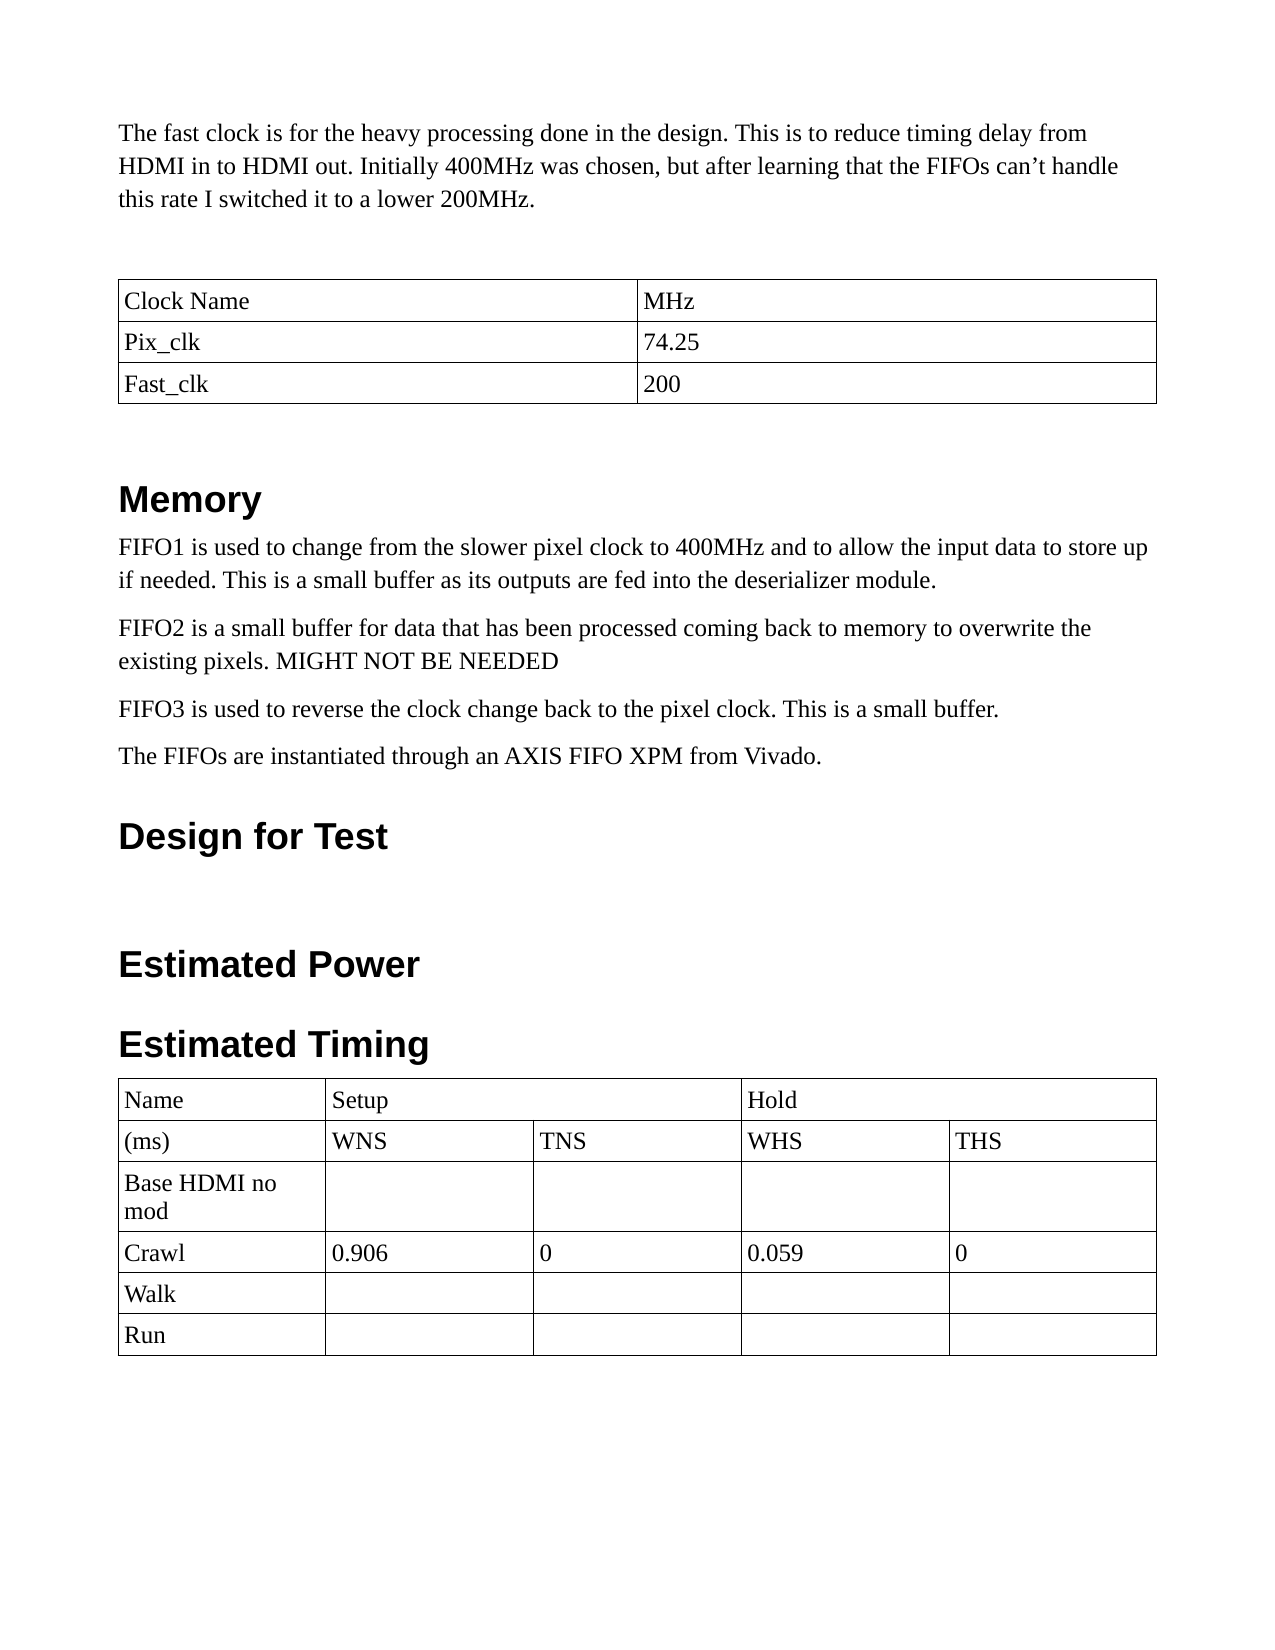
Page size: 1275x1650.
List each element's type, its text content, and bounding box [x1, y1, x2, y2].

table_cell [742, 1162, 949, 1231]
table_cell 0 [950, 1232, 1156, 1272]
text FIFO1 is used to change from the slower pixel clock to 400MHz and to allow the input data to store up if needed. This is a small buffer as its outputs are fed into the deserializer module. [118, 532, 1157, 594]
table_header Clock Name [119, 280, 637, 321]
table_cell [534, 1314, 741, 1354]
subtitle Estimated Power [118, 942, 1157, 985]
subtitle Design for Test [118, 814, 1157, 857]
text FIFO3 is used to reverse the clock change back to the pixel clock. This is a small buffer. [118, 694, 1157, 722]
subtitle Memory [118, 477, 1157, 520]
table_cell Base HDMI no mod [119, 1162, 325, 1231]
table_cell 200 [638, 363, 1156, 403]
table_cell WHS [742, 1121, 949, 1161]
table_header MHz [638, 280, 1156, 321]
table_header Hold [742, 1079, 1156, 1119]
table_cell WNS [326, 1121, 533, 1161]
table_cell 0.906 [326, 1232, 533, 1272]
table_cell Crawl [119, 1232, 325, 1272]
table_header Setup [326, 1079, 741, 1119]
table_cell [950, 1162, 1156, 1231]
table_cell Run [119, 1314, 325, 1354]
table_cell [534, 1273, 741, 1313]
table_cell (ms) [119, 1121, 325, 1161]
table_cell Pix_clk [119, 322, 637, 362]
table_cell [742, 1273, 949, 1313]
table_cell [326, 1162, 533, 1231]
text The fast clock is for the heavy processing done in the design. This is to reduce timing delay from HDMI in to HDMI out. Initially 400MHz was chosen, but after learning that the FIFOs can’t handle this rate I switched it to a lower 200MHz. [118, 118, 1157, 213]
table_cell [742, 1314, 949, 1354]
table_cell [326, 1314, 533, 1354]
table_cell [534, 1162, 741, 1231]
table_cell [326, 1273, 533, 1313]
subtitle Estimated Timing [118, 1023, 1157, 1066]
table_cell Fast_clk [119, 363, 637, 403]
table_cell Walk [119, 1273, 325, 1313]
table_cell THS [950, 1121, 1156, 1161]
table_cell 0 [534, 1232, 741, 1272]
text The FIFOs are instantiated through an AXIS FIFO XPM from Vivado. [118, 741, 1157, 770]
table_cell [950, 1314, 1156, 1354]
table_cell 0.059 [742, 1232, 949, 1272]
table_header Name [119, 1079, 325, 1119]
table_cell [950, 1273, 1156, 1313]
table_cell TNS [534, 1121, 741, 1161]
table_cell 74.25 [638, 322, 1156, 362]
text FIFO2 is a small buffer for data that has been processed coming back to memory to overwrite the existing pixels. MIGHT NOT BE NEEDED [118, 613, 1157, 675]
